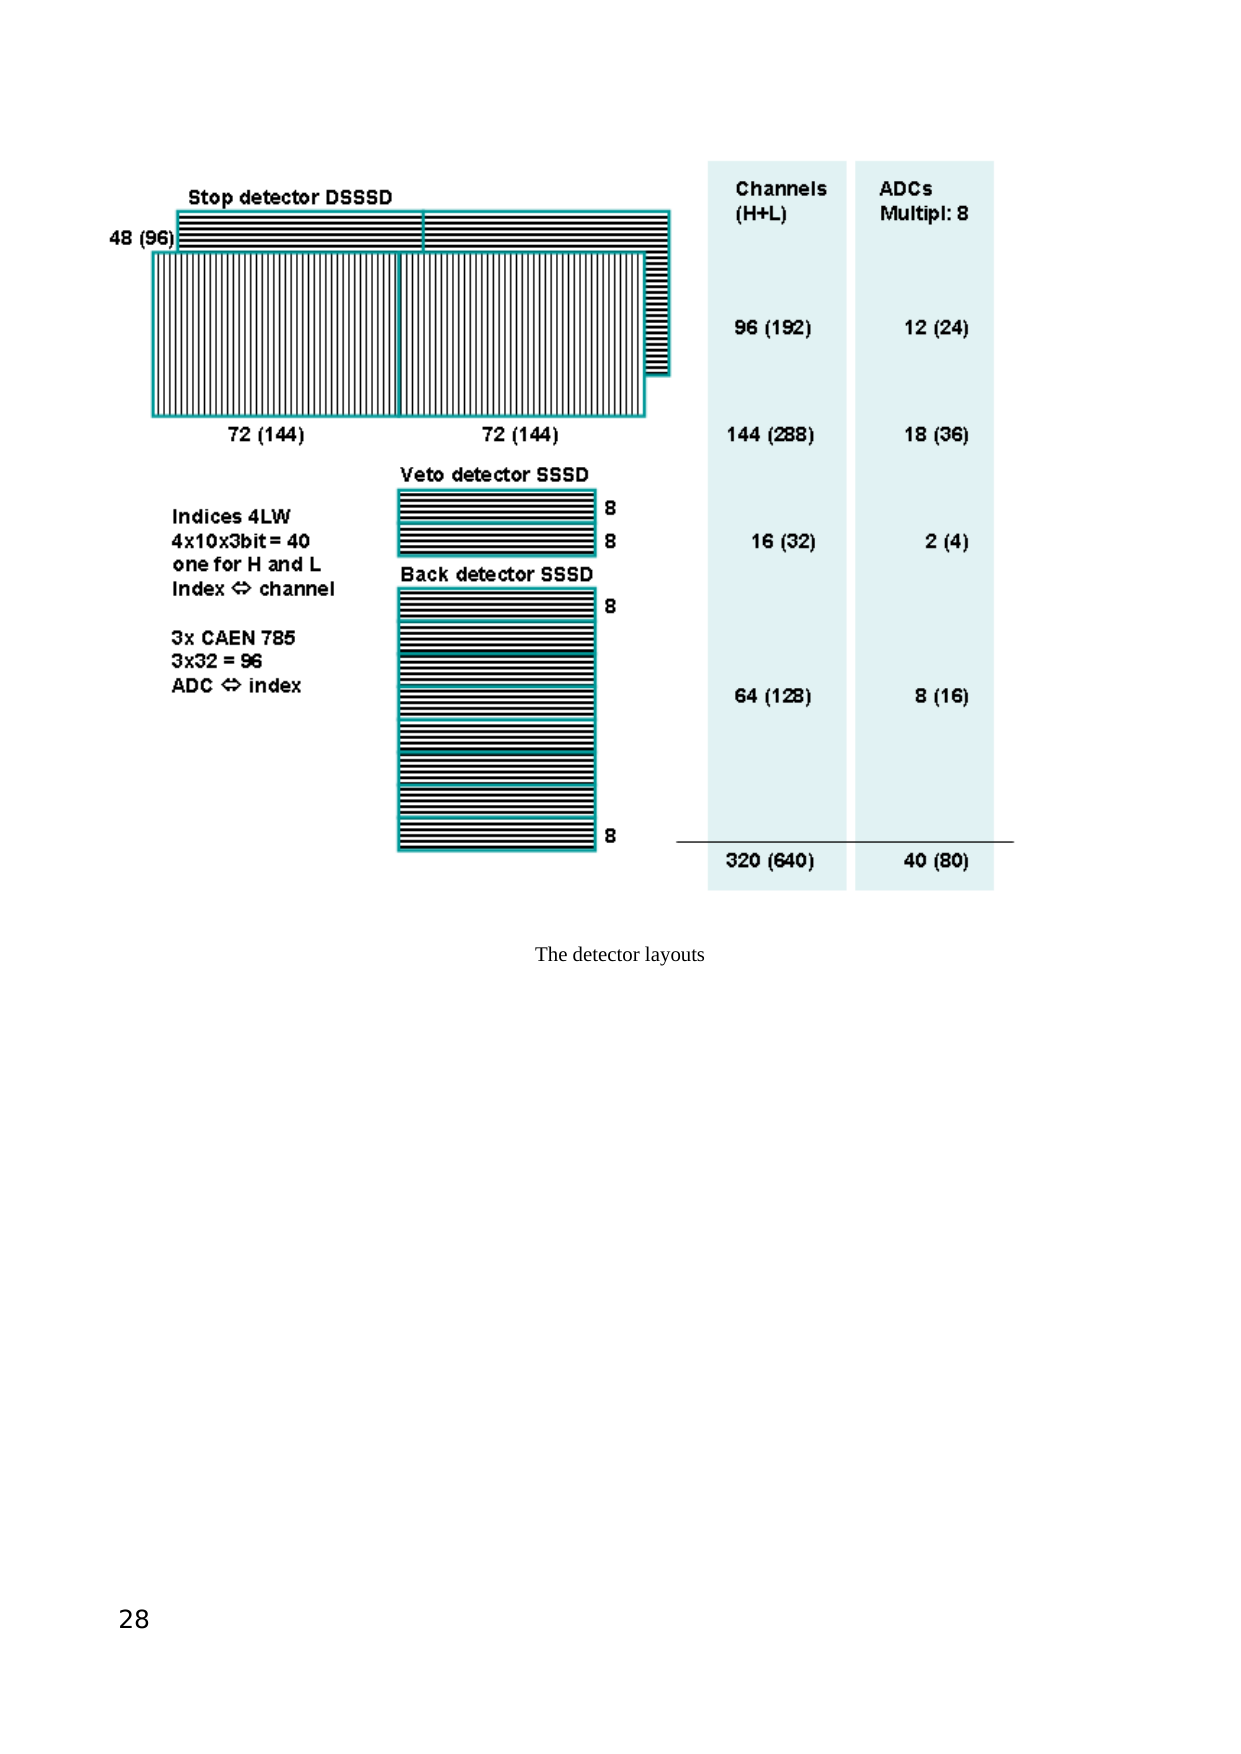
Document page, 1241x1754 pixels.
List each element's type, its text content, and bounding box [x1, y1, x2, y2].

picture [100, 141, 1140, 921]
text The detector layouts [118, 943, 1122, 966]
